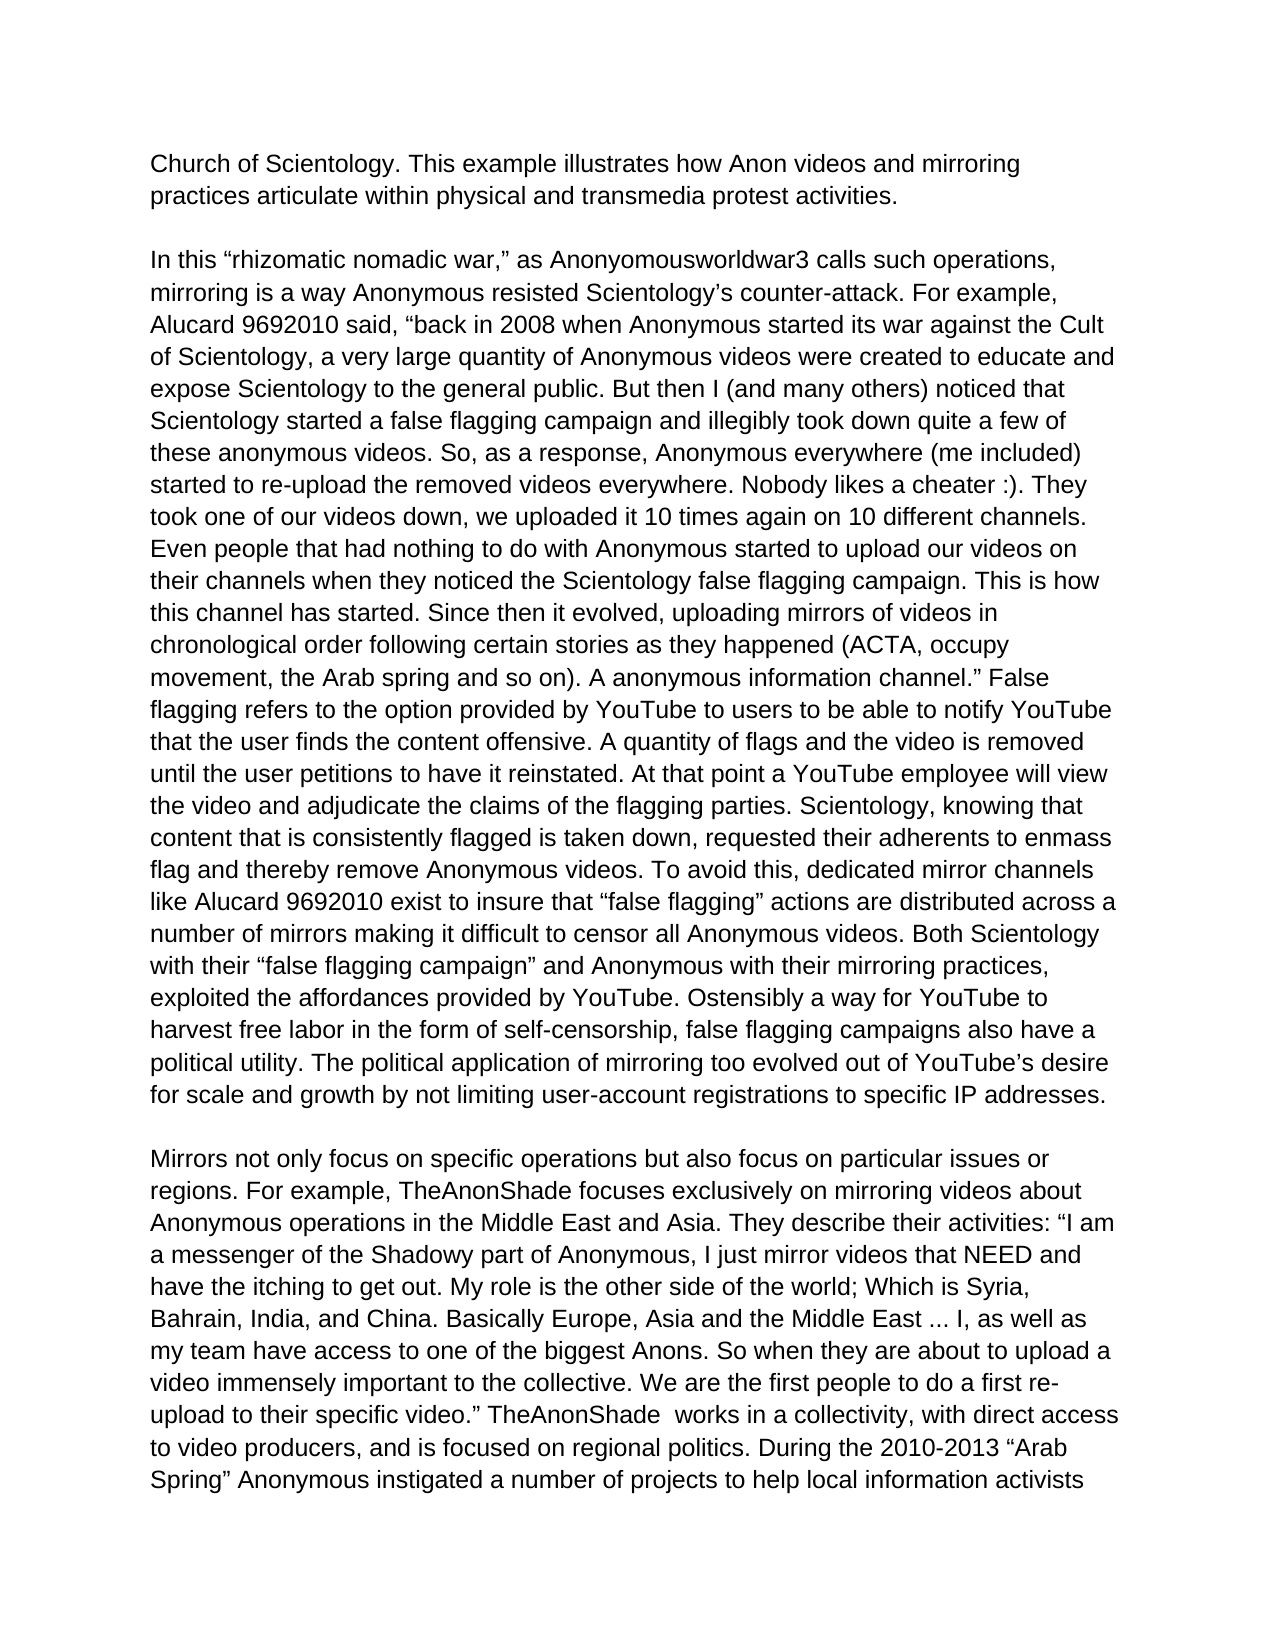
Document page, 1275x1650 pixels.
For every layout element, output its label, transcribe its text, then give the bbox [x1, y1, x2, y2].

text Mirrors not only focus on specific operations but also focus on particular issues or regions. For example, TheAnonShade focuses exclusively on mirroring videos about Anonymous operations in the Middle East and Asia. They describe their activities: “I am a messenger of the Shadowy part of Anonymous, I just mirror videos that NEED and have the itching to get out. My role is the other side of the world; Which is Syria, Bahrain, India, and China. Basically Europe, Asia and the Middle East ... I, as well as my team have access to one of the biggest Anons. So when they are about to upload a video immensely important to the collective. We are the first people to do a first re-upload to their specific video.” TheAnonShade works in a collectivity, with direct access to video producers, and is focused on regional politics. During the 2010-2013 “Arab Spring” Anonymous instigated a number of projects to help local information activists [150, 1144, 1125, 1493]
text In this “rhizomatic nomadic war,” as Anonyomousworldwar3 calls such operations, mirroring is a way Anonymous resisted Scientology’s counter-attack. For example, Alucard 9692010 said, “back in 2008 when Anonymous started its war against the Cult of Scientology, a very large quantity of Anonymous videos were created to educate and expose Scientology to the general public. But then I (and many others) noticed that Scientology started a false flagging campaign and illegibly took down quite a few of these anonymous videos. So, as a response, Anonymous everywhere (me included) started to re-upload the removed videos everywhere. Nobody likes a cheater :). They took one of our videos down, we uploaded it 10 times again on 10 different channels. Even people that had nothing to do with Anonymous started to upload our videos on their channels when they noticed the Scientology false flagging campaign. This is how this channel has started. Since then it evolved, uploading mirrors of videos in chronological order following certain stories as they happened (ACTA, occupy movement, the Arab spring and so on). A anonymous information channel.” False flagging refers to the option provided by YouTube to users to be able to notify YouTube that the user finds the content offensive. A quantity of flags and the video is removed until the user petitions to have it reinstated. At that point a YouTube employee will view the video and adjudicate the claims of the flagging parties. Scientology, knowing that content that is consistently flagged is taken down, requested their adherents to enmass flag and thereby remove Anonymous videos. To avoid this, dedicated mirror channels like Alucard 9692010 exist to insure that “false flagging” actions are distributed across a number of mirrors making it difficult to censor all Anonymous videos. Both Scientology with their “false flagging campaign” and Anonymous with their mirroring practices, exploited the affordances provided by YouTube. Ostensibly a way for YouTube to harvest free labor in the form of self-censorship, false flagging campaigns also have a political utility. The political application of mirroring too evolved out of YouTube’s desire for scale and growth by not limiting user-account registrations to specific IP addresses. [150, 246, 1125, 1108]
text Church of Scientology. This example illustrates how Anon videos and mirroring practices articulate within physical and transmedia protest activities. [150, 150, 1125, 210]
